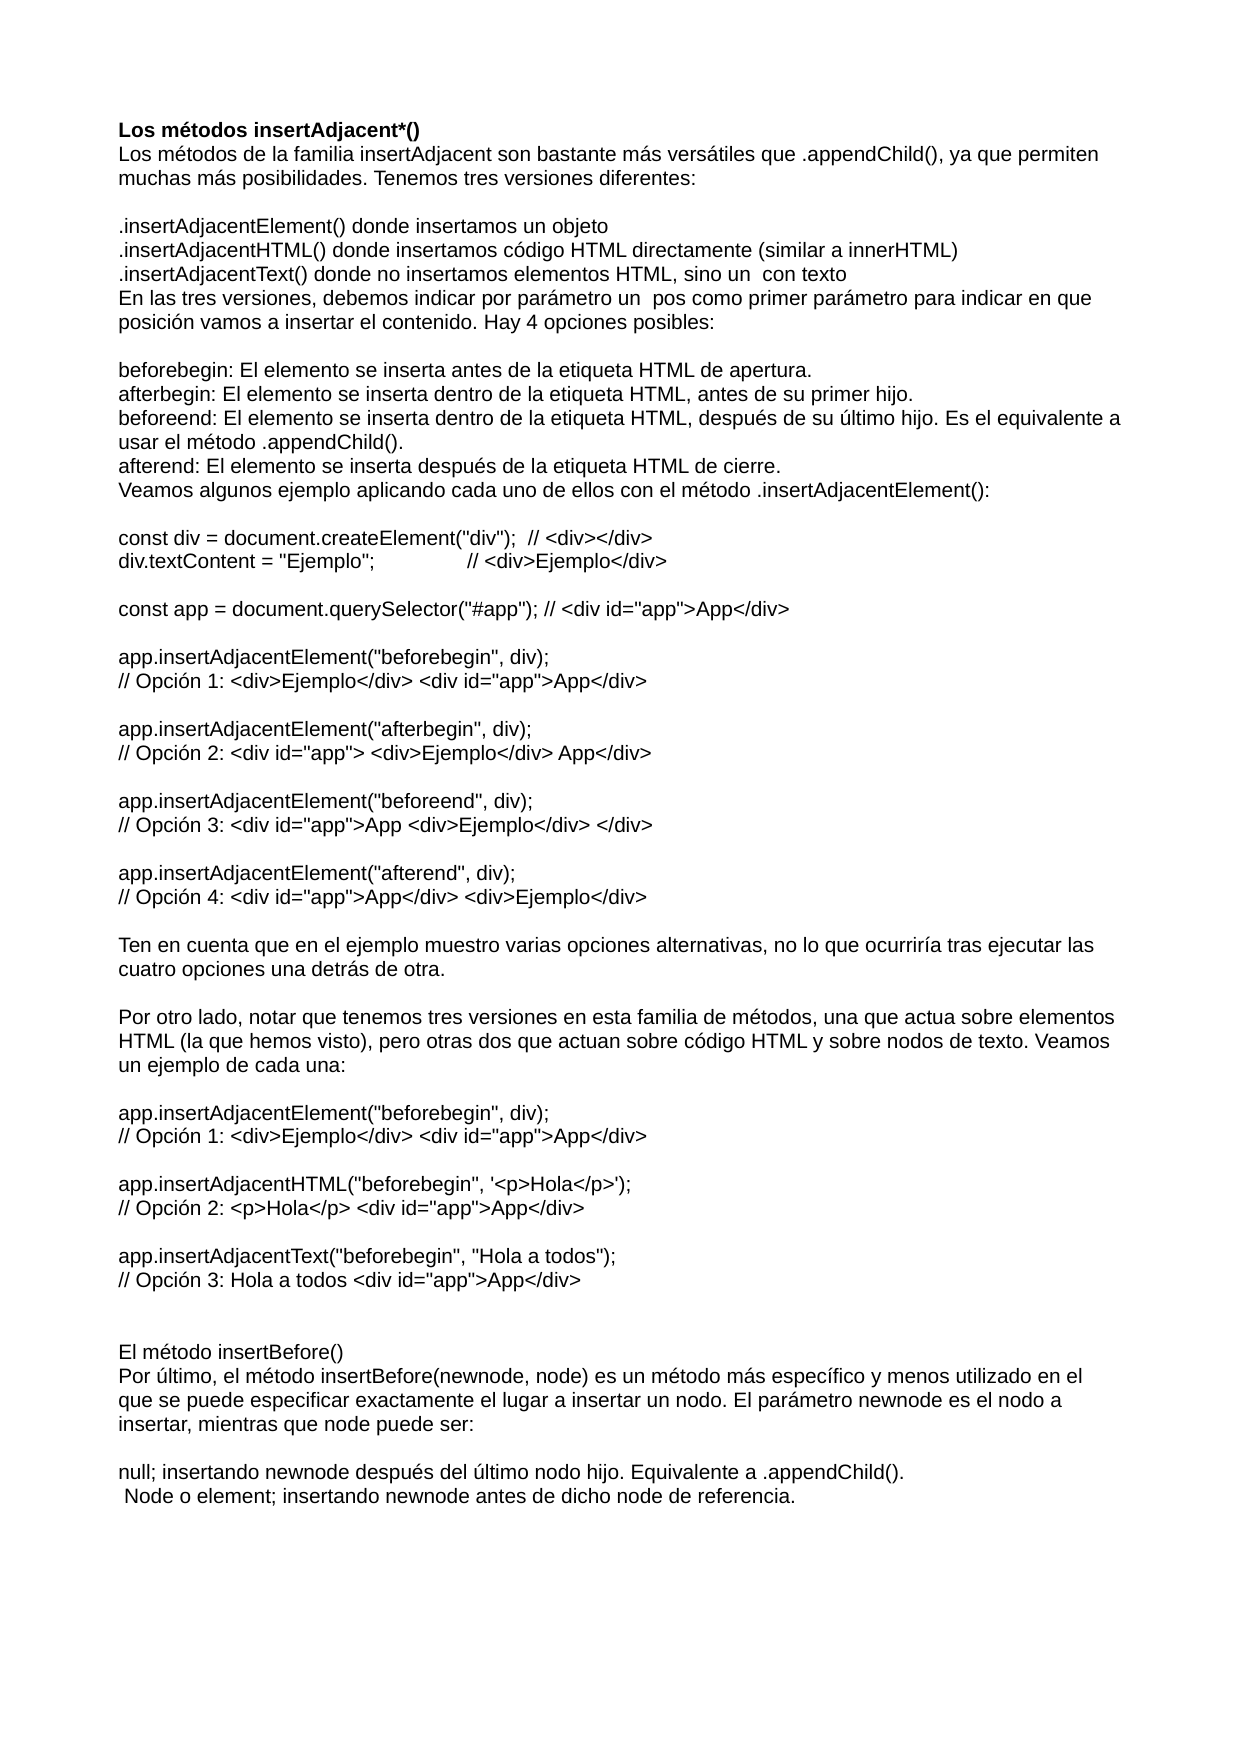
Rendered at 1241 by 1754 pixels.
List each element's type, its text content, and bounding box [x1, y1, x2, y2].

text app.insertAdjacentElement("beforeend", div); [118, 789, 1122, 813]
text app.insertAdjacentElement("afterbegin", div); [118, 717, 1122, 741]
text Los métodos de la familia insertAdjacent son bastante más versátiles que .appendChild(), ya que permiten muchas más posibilidades. Tenemos tres versiones diferentes: [118, 142, 1122, 190]
text app.insertAdjacentElement("afterend", div); [118, 861, 1122, 885]
text .insertAdjacentElement() donde insertamos un objeto [118, 214, 1122, 238]
text // Opción 4: <div id="app">App</div> <div>Ejemplo</div> [118, 885, 1122, 909]
text Node o element; insertando newnode antes de dicho node de referencia. [118, 1484, 1122, 1508]
text beforeend: El elemento se inserta dentro de la etiqueta HTML, después de su último hijo. Es el equivalente a usar el método .appendChild(). [118, 406, 1122, 453]
text Por otro lado, notar que tenemos tres versiones en esta familia de métodos, una que actua sobre elementos HTML (la que hemos visto), pero otras dos que actuan sobre código HTML y sobre nodos de texto. Veamos un ejemplo de cada una: [118, 1004, 1122, 1076]
text .insertAdjacentHTML() donde insertamos código HTML directamente (similar a innerHTML) [118, 238, 1122, 262]
text El método insertBefore() [118, 1340, 1122, 1364]
text // Opción 3: <div id="app">App <div>Ejemplo</div> </div> [118, 813, 1122, 837]
text app.insertAdjacentElement("beforebegin", div); [118, 1100, 1122, 1124]
text app.insertAdjacentElement("beforebegin", div); [118, 645, 1122, 669]
text // Opción 3: Hola a todos <div id="app">App</div> [118, 1268, 1122, 1292]
text // Opción 1: <div>Ejemplo</div> <div id="app">App</div> [118, 669, 1122, 693]
text beforebegin: El elemento se inserta antes de la etiqueta HTML de apertura. [118, 358, 1122, 382]
text // Opción 2: <p>Hola</p> <div id="app">App</div> [118, 1196, 1122, 1220]
text const div = document.createElement("div"); // <div></div> [118, 525, 1122, 549]
text app.insertAdjacentText("beforebegin", "Hola a todos"); [118, 1244, 1122, 1268]
text afterbegin: El elemento se inserta dentro de la etiqueta HTML, antes de su primer hijo. [118, 382, 1122, 406]
text div.textContent = "Ejemplo"; // <div>Ejemplo</div> [118, 549, 1122, 573]
text Los métodos insertAdjacent*() [118, 118, 1122, 142]
text // Opción 2: <div id="app"> <div>Ejemplo</div> App</div> [118, 741, 1122, 765]
text app.insertAdjacentHTML("beforebegin", '<p>Hola</p>'); [118, 1172, 1122, 1196]
text Veamos algunos ejemplo aplicando cada uno de ellos con el método .insertAdjacentElement(): [118, 477, 1122, 501]
text afterend: El elemento se inserta después de la etiqueta HTML de cierre. [118, 453, 1122, 477]
text En las tres versiones, debemos indicar por parámetro un pos como primer parámetro para indicar en que posición vamos a insertar el contenido. Hay 4 opciones posibles: [118, 286, 1122, 334]
text const app = document.querySelector("#app"); // <div id="app">App</div> [118, 597, 1122, 621]
text // Opción 1: <div>Ejemplo</div> <div id="app">App</div> [118, 1124, 1122, 1148]
text Ten en cuenta que en el ejemplo muestro varias opciones alternativas, no lo que ocurriría tras ejecutar las cuatro opciones una detrás de otra. [118, 933, 1122, 981]
text null; insertando newnode después del último nodo hijo. Equivalente a .appendChild(). [118, 1460, 1122, 1484]
text Por último, el método insertBefore(newnode, node) es un método más específico y menos utilizado en el que se puede especificar exactamente el lugar a insertar un nodo. El parámetro newnode es el nodo a insertar, mientras que node puede ser: [118, 1364, 1122, 1436]
text .insertAdjacentText() donde no insertamos elementos HTML, sino un con texto [118, 262, 1122, 286]
